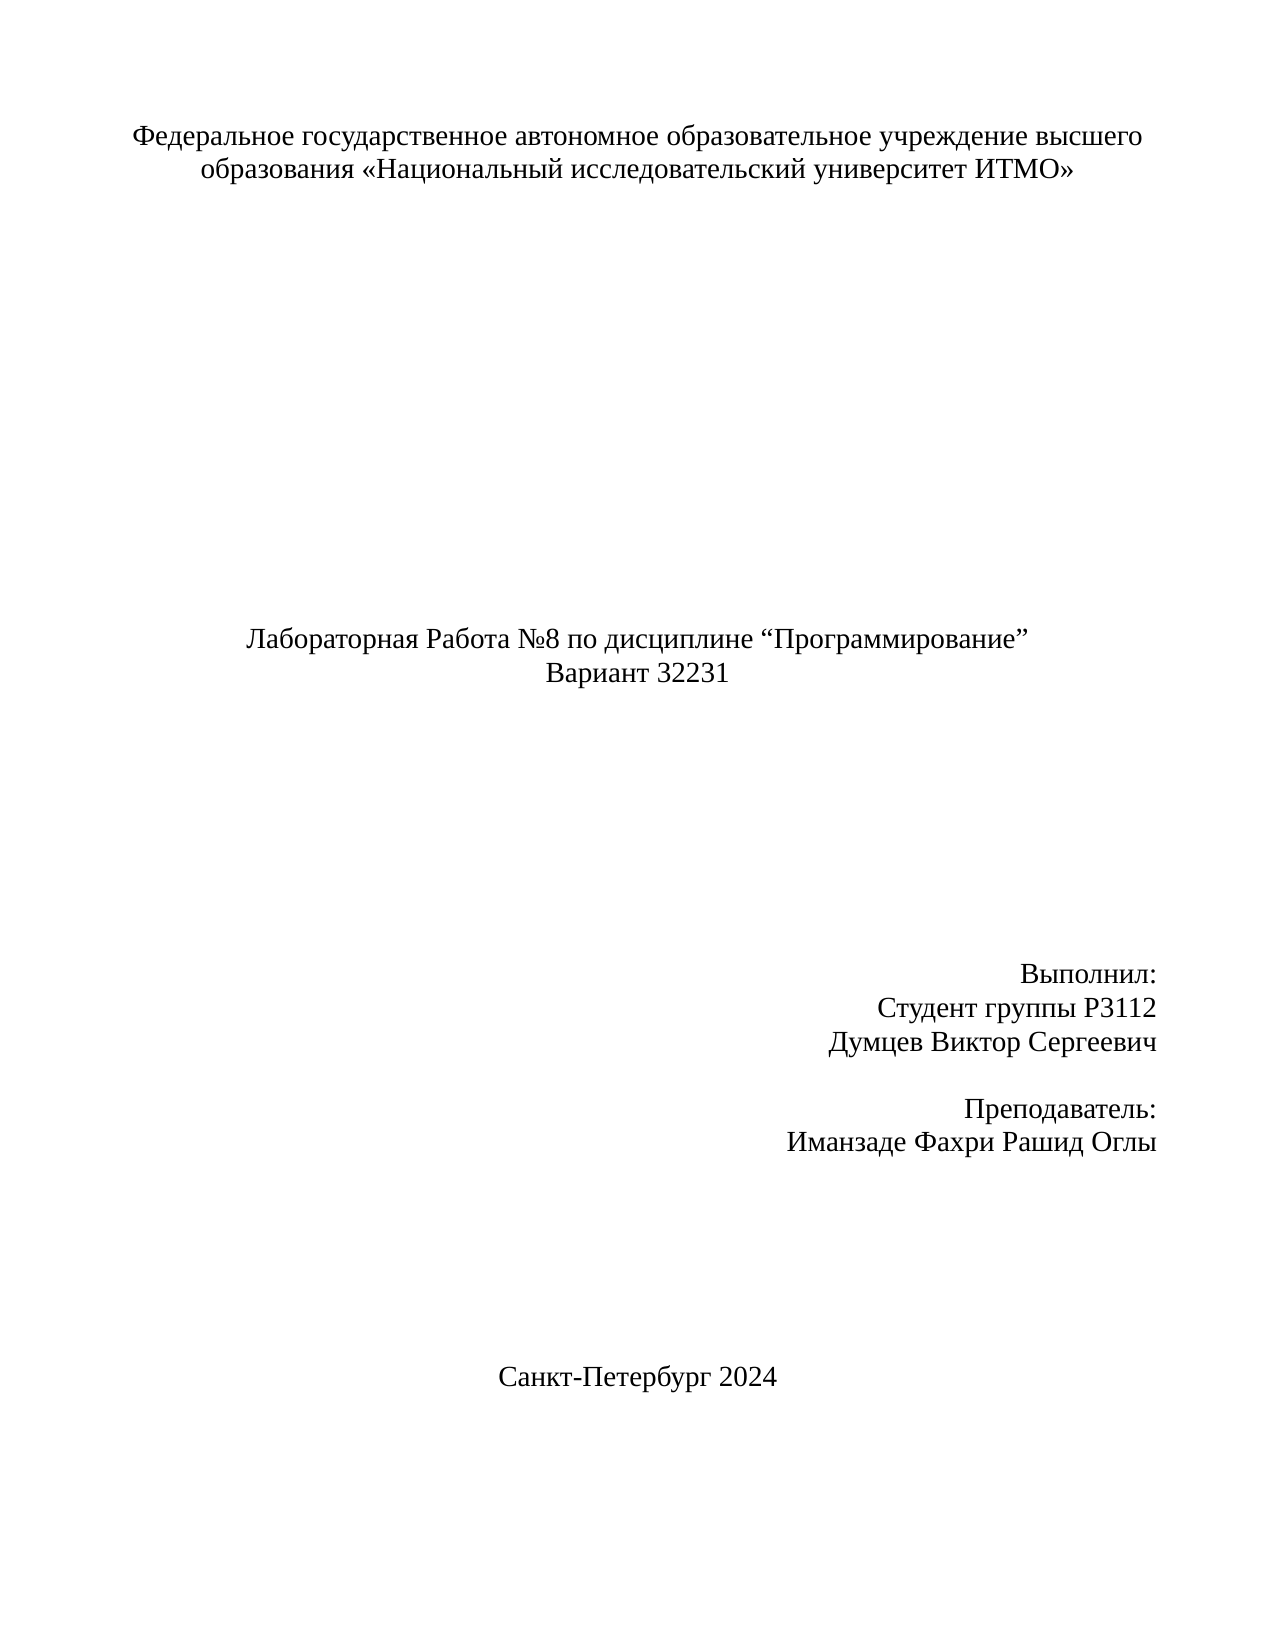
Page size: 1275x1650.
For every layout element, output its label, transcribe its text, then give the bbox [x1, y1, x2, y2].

text Санкт-Петербург 2024 [118, 1359, 1157, 1393]
text Вариант 32231 [118, 655, 1157, 688]
text Федеральное государственное автономное образовательное учреждение высшего образования «Национальный исследовательский университет ИТМО» [118, 118, 1157, 185]
text Думцев Виктор Сергеевич [118, 1024, 1157, 1057]
text Лабораторная Работа №8 по дисциплине “Программирование” [118, 621, 1157, 655]
text Студент группы P3112 [118, 990, 1157, 1024]
text Преподаватель: [118, 1091, 1157, 1124]
text Иманзаде Фахри Рашид Оглы [118, 1124, 1157, 1158]
text Выполнил: [118, 957, 1157, 990]
